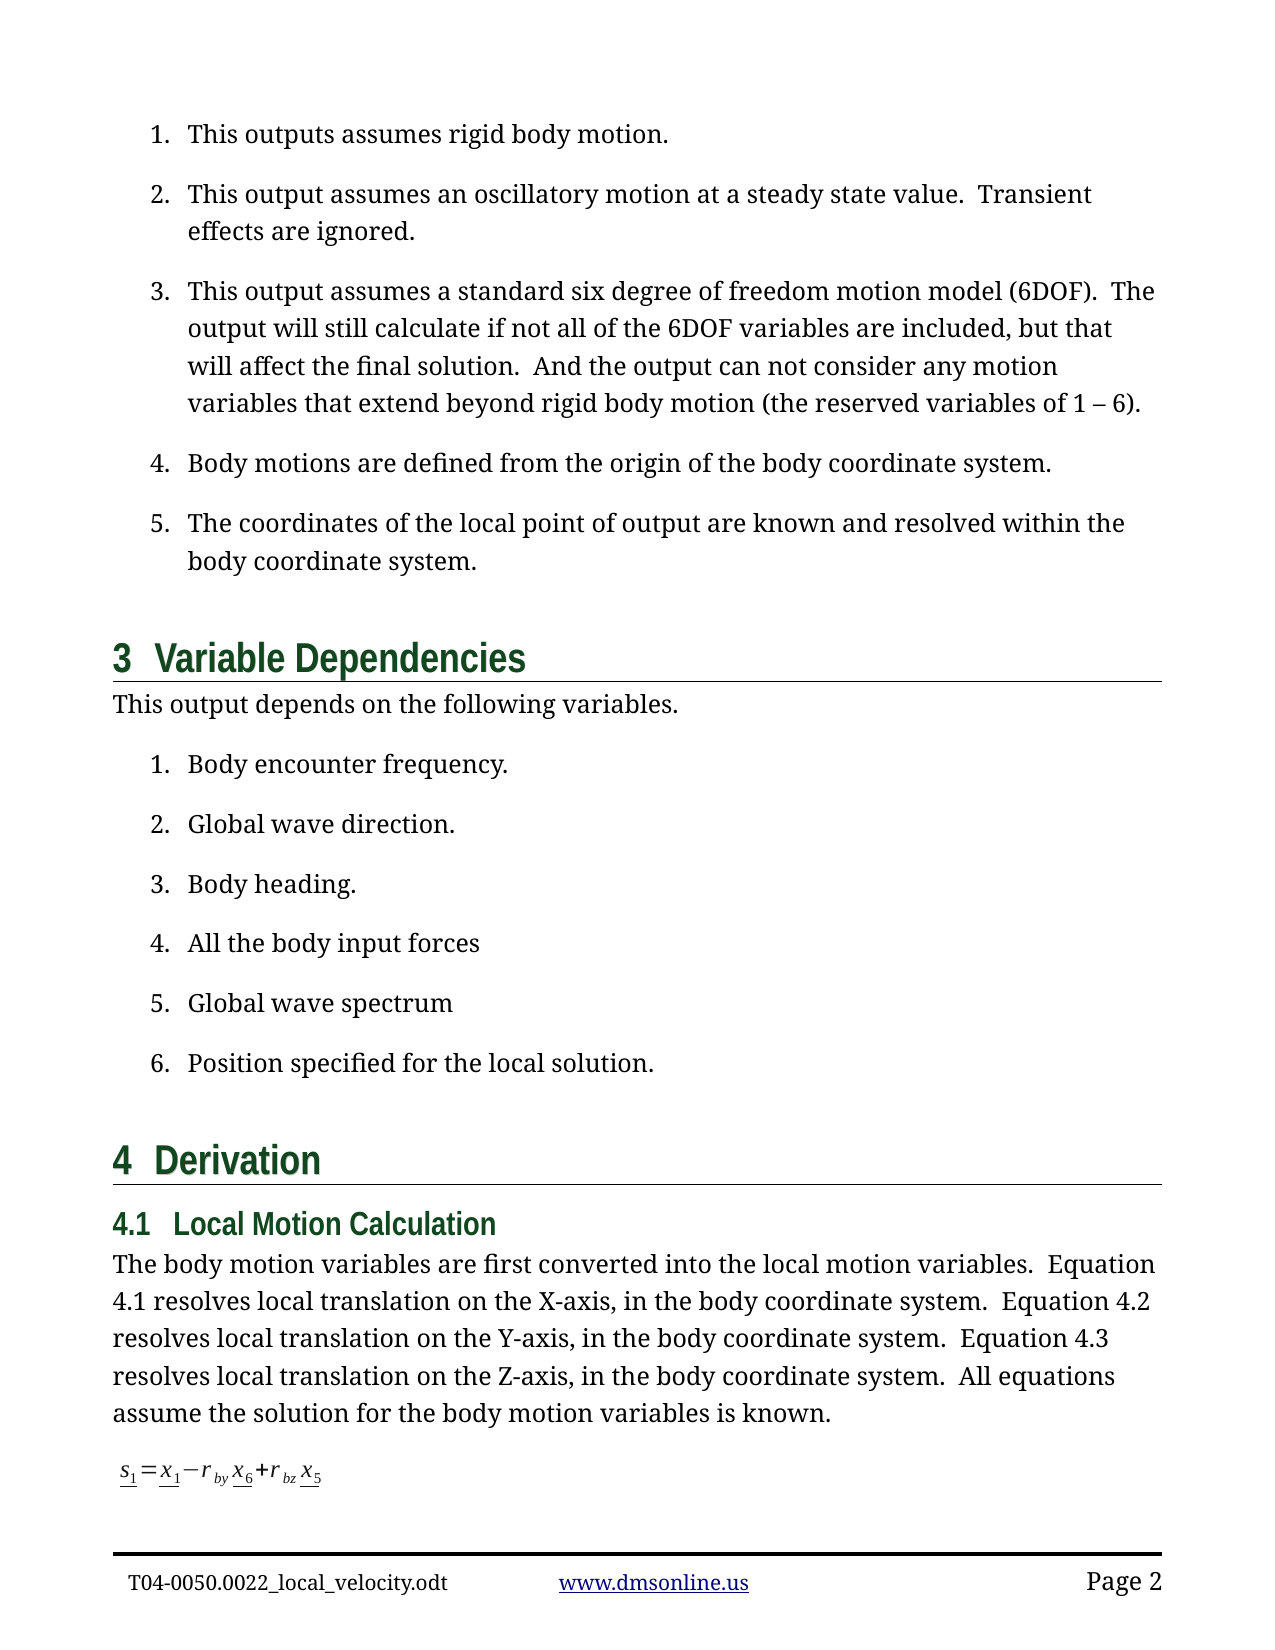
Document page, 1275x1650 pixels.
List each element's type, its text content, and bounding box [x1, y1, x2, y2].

list Body heading. [150, 866, 1162, 900]
list Body encounter frequency. [150, 746, 1162, 781]
list Position specified for the local solution. [150, 1046, 1162, 1080]
list This outputs assumes rigid body motion. [150, 117, 1162, 151]
subtitle Derivation [112, 1136, 1162, 1185]
text The body motion variables are first converted into the local motion variables. Equation 4.1 resolves local translation on the X-axis, in the body coordinate system. Equation 4.2 resolves local translation on the Y-axis, in the body coordinate system. Equation 4.3 resolves local translation on the Z-axis, in the body coordinate system. All equations assume the solution for the body motion variables is known. [112, 1246, 1162, 1430]
subtitle Variable Dependencies [112, 633, 1162, 682]
list The coordinates of the local point of output are known and resolved within the body coordinate system. [150, 506, 1162, 577]
text This output depends on the following variables. [112, 687, 1162, 721]
list This output assumes an oscillatory motion at a steady state value. Transient effects are ignored. [150, 176, 1162, 248]
list Body motions are defined from the origin of the body coordinate system. [150, 446, 1162, 480]
list All the body input forces [150, 926, 1162, 960]
list Global wave spectrum [150, 986, 1162, 1020]
list This output assumes a standard six degree of freedom motion model (6DOF). The output will still calculate if not all of the 6DOF variables are included, but that will affect the final solution. And the output can not consider any motion variables that extend beyond rigid body motion (the reserved variables of 1 – 6). [150, 274, 1162, 420]
list Global wave direction. [150, 806, 1162, 840]
subtitle Local Motion Calculation [112, 1204, 1162, 1243]
